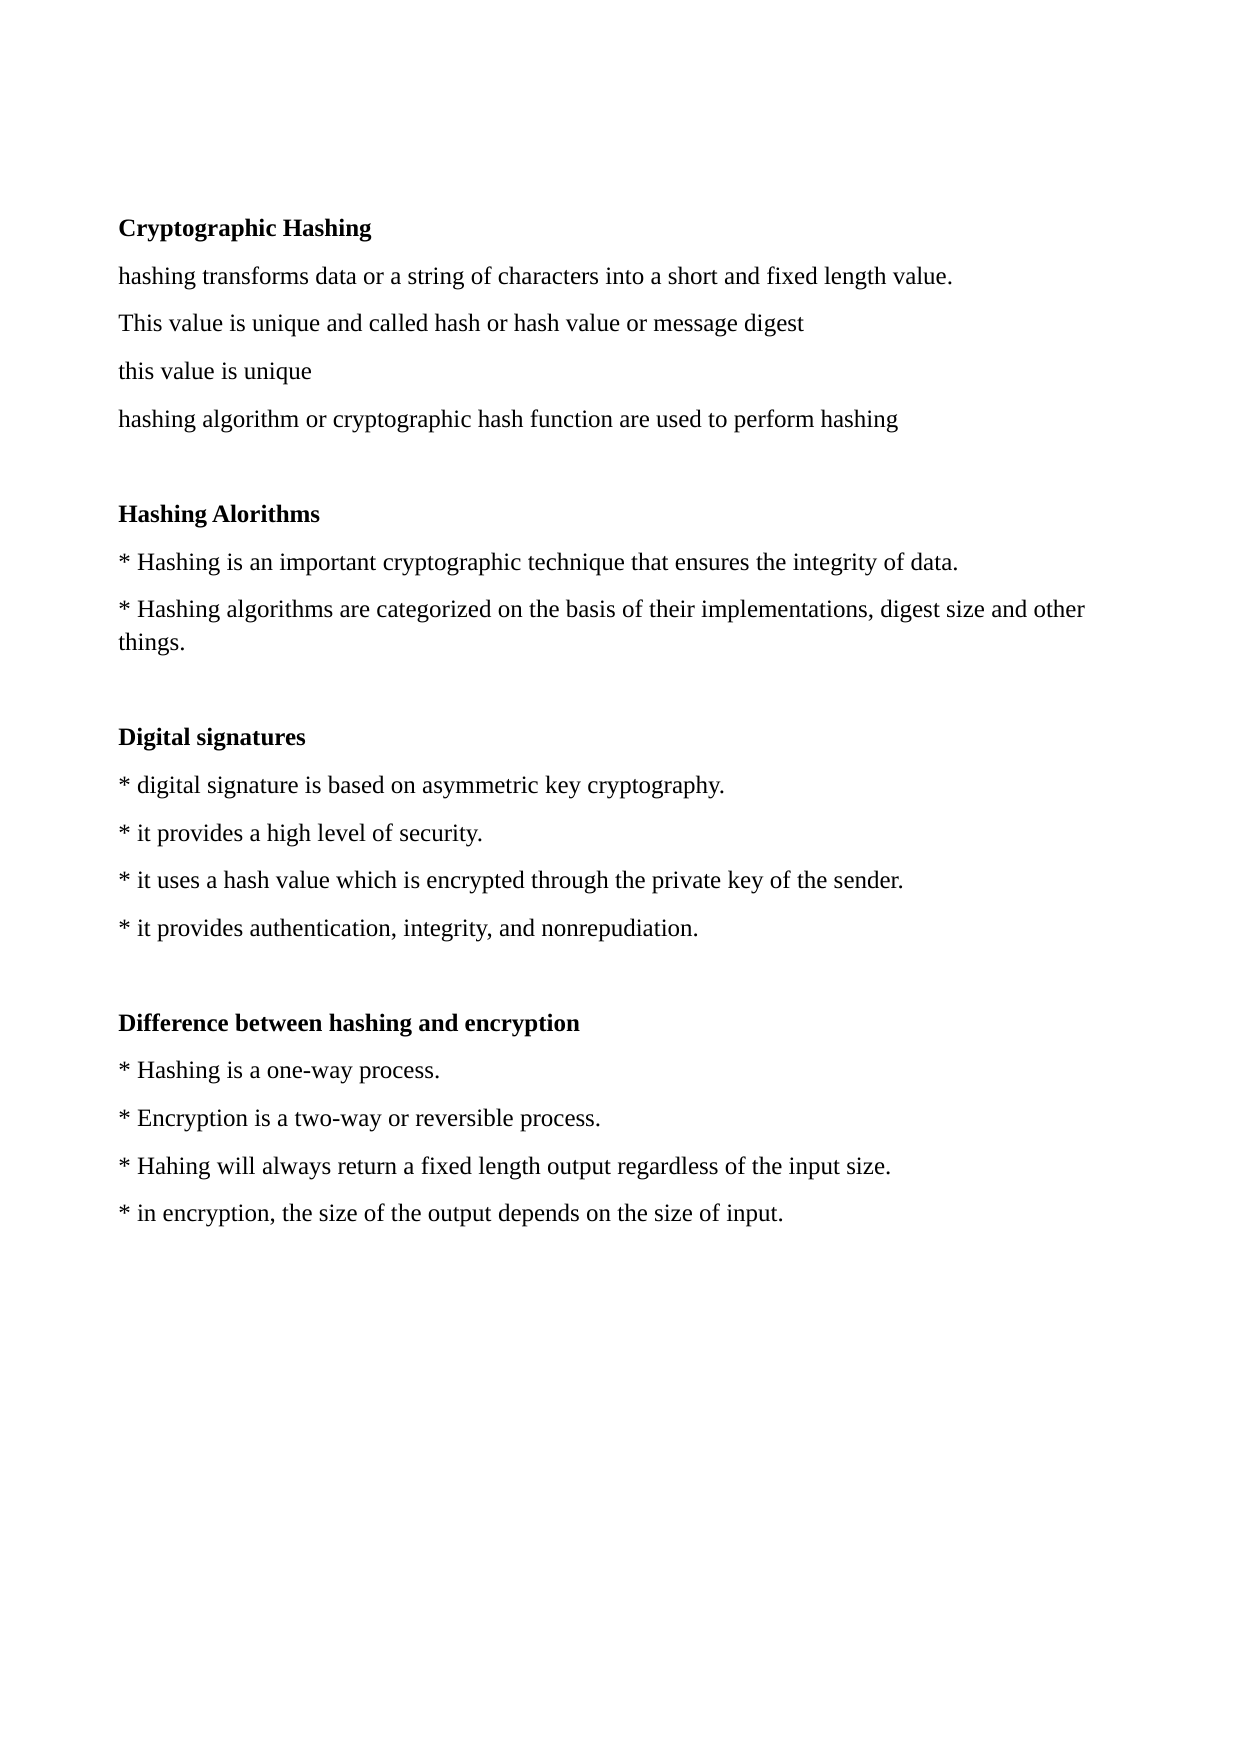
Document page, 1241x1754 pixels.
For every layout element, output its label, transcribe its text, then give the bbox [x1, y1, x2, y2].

text Hashing Alorithms [118, 499, 1122, 528]
text * Hashing is a one-way process. [118, 1056, 1122, 1084]
text hashing transforms data or a string of characters into a short and fixed length value. [118, 261, 1122, 290]
text Cryptographic Hashing [118, 213, 1122, 242]
text Digital signatures [118, 722, 1122, 751]
text * it provides a high level of security. [118, 818, 1122, 846]
text hashing algorithm or cryptographic hash function are used to perform hashing [118, 404, 1122, 432]
text This value is unique and called hash or hash value or message digest [118, 308, 1122, 337]
text * digital signature is based on asymmetric key cryptography. [118, 770, 1122, 799]
text * Encryption is a two-way or reversible process. [118, 1103, 1122, 1132]
text Difference between hashing and encryption [118, 1008, 1122, 1037]
text * Hahing will always return a fixed length output regardless of the input size. [118, 1151, 1122, 1179]
text this value is unique [118, 356, 1122, 385]
text * Hashing is an important cryptographic technique that ensures the integrity of data. [118, 547, 1122, 575]
text * it provides authentication, integrity, and nonrepudiation. [118, 913, 1122, 942]
text * it uses a hash value which is encrypted through the private key of the sender. [118, 865, 1122, 894]
text * Hashing algorithms are categorized on the basis of their implementations, digest size and other things. [118, 594, 1122, 656]
text * in encryption, the size of the output depends on the size of input. [118, 1198, 1122, 1227]
